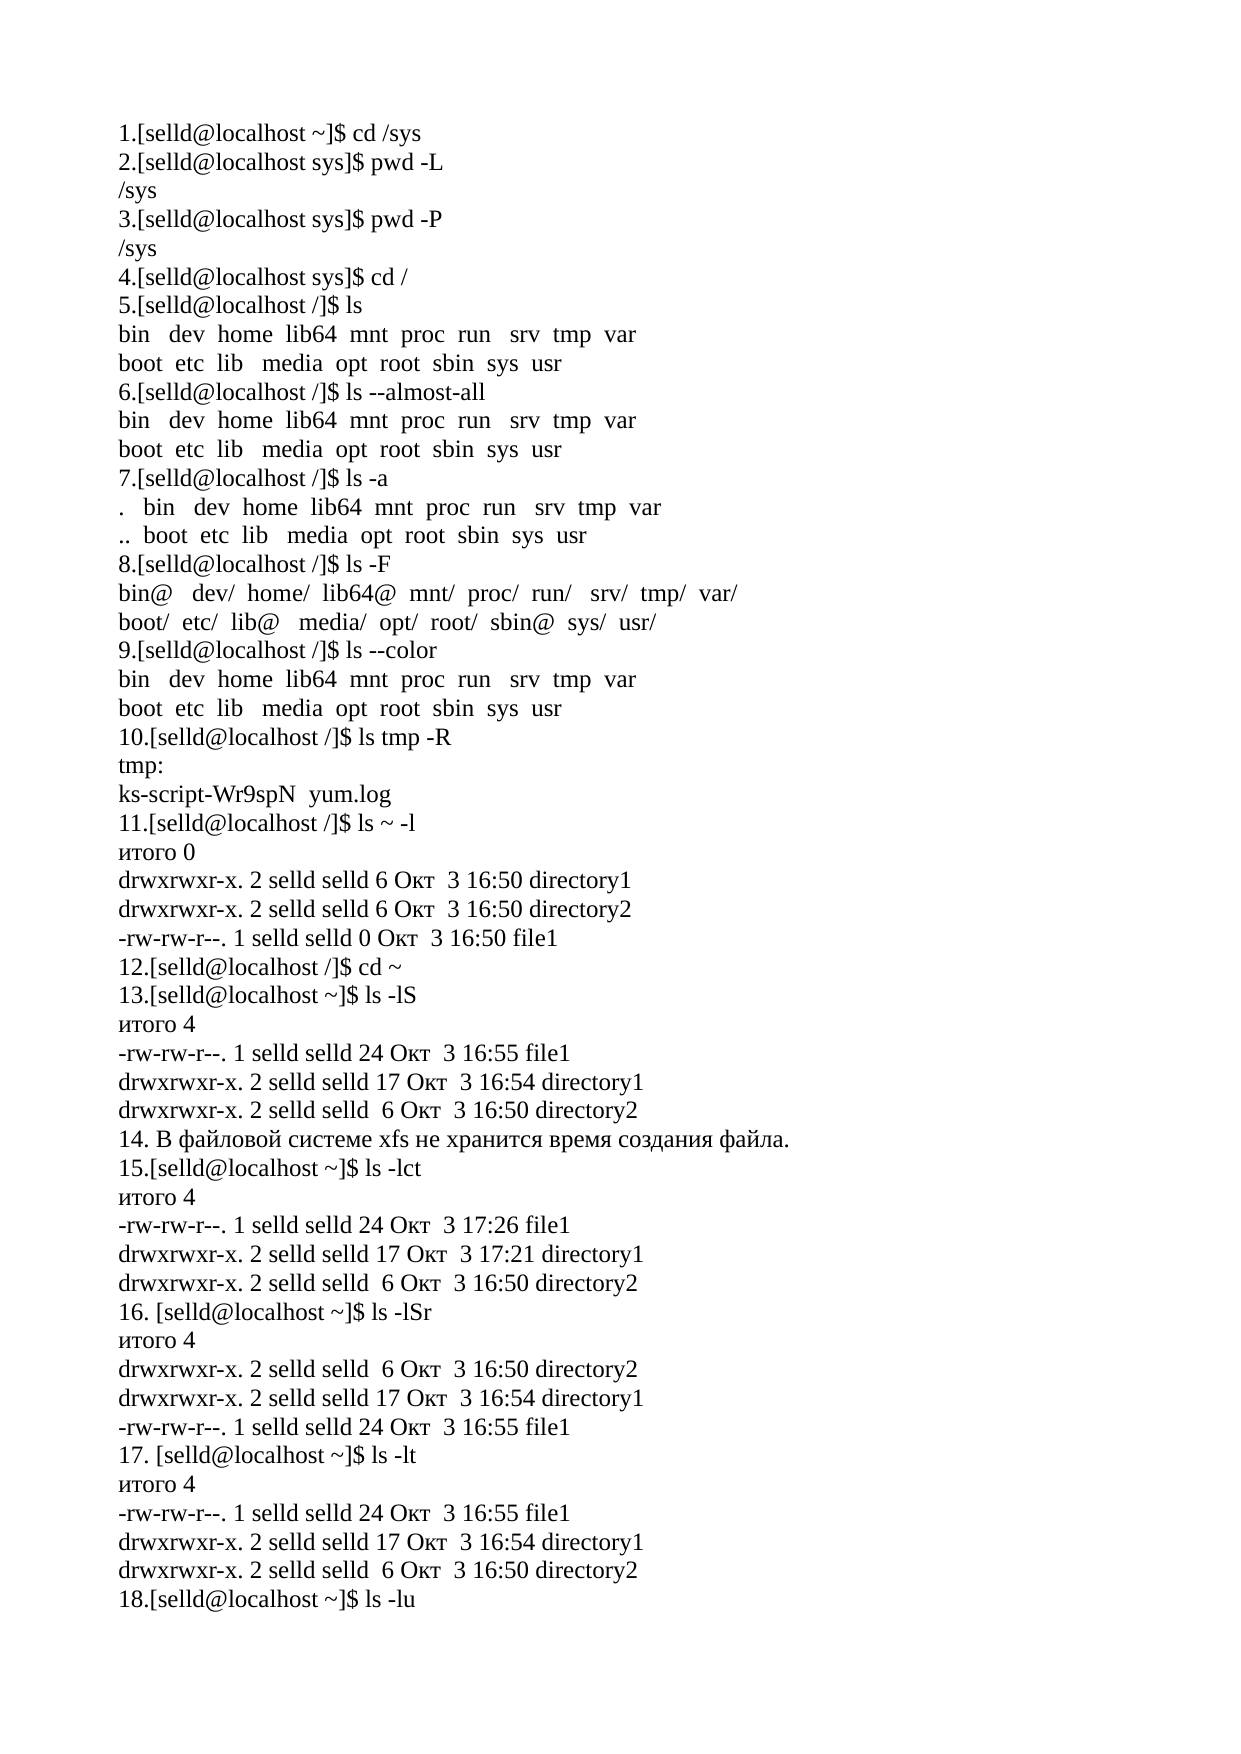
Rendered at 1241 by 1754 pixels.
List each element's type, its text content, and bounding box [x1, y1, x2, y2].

text 16. [selld@localhost ~]$ ls -lSr [118, 1297, 1122, 1326]
text boot etc lib media opt root sbin sys usr [118, 434, 1122, 463]
text tmp: [118, 751, 1122, 779]
text drwxrwxr-x. 2 selld selld 17 Окт 3 16:54 directory1 [118, 1527, 1122, 1556]
text boot etc lib media opt root sbin sys usr [118, 693, 1122, 722]
text bin@ dev/ home/ lib64@ mnt/ proc/ run/ srv/ tmp/ var/ [118, 578, 1122, 607]
text .. boot etc lib media opt root sbin sys usr [118, 521, 1122, 549]
text drwxrwxr-x. 2 selld selld 6 Окт 3 16:50 directory2 [118, 1268, 1122, 1297]
text drwxrwxr-x. 2 selld selld 6 Окт 3 16:50 directory2 [118, 1354, 1122, 1383]
text -rw-rw-r--. 1 selld selld 24 Окт 3 16:55 file1 [118, 1412, 1122, 1441]
text drwxrwxr-x. 2 selld selld 17 Окт 3 17:21 directory1 [118, 1239, 1122, 1268]
text 9.[selld@localhost /]$ ls --color [118, 636, 1122, 664]
text 10.[selld@localhost /]$ ls tmp -R [118, 722, 1122, 751]
text итого 4 [118, 1009, 1122, 1038]
text boot etc lib media opt root sbin sys usr [118, 348, 1122, 377]
text 3.[selld@localhost sys]$ pwd -P [118, 204, 1122, 233]
text drwxrwxr-x. 2 selld selld 17 Окт 3 16:54 directory1 [118, 1067, 1122, 1096]
text 7.[selld@localhost /]$ ls -a [118, 463, 1122, 492]
text 11.[selld@localhost /]$ ls ~ -l [118, 808, 1122, 837]
text 15.[selld@localhost ~]$ ls -lct [118, 1153, 1122, 1182]
text -rw-rw-r--. 1 selld selld 0 Окт 3 16:50 file1 [118, 923, 1122, 952]
text 13.[selld@localhost ~]$ ls -lS [118, 981, 1122, 1009]
text 4.[selld@localhost sys]$ cd / [118, 262, 1122, 291]
text -rw-rw-r--. 1 selld selld 24 Окт 3 16:55 file1 [118, 1498, 1122, 1527]
text -rw-rw-r--. 1 selld selld 24 Окт 3 17:26 file1 [118, 1211, 1122, 1239]
text 12.[selld@localhost /]$ cd ~ [118, 952, 1122, 981]
text 2.[selld@localhost sys]$ pwd -L [118, 147, 1122, 176]
text итого 4 [118, 1182, 1122, 1211]
text boot/ etc/ lib@ media/ opt/ root/ sbin@ sys/ usr/ [118, 607, 1122, 636]
text . bin dev home lib64 mnt proc run srv tmp var [118, 492, 1122, 521]
text 8.[selld@localhost /]$ ls -F [118, 549, 1122, 578]
text итого 4 [118, 1469, 1122, 1498]
text bin dev home lib64 mnt proc run srv tmp var [118, 406, 1122, 434]
text drwxrwxr-x. 2 selld selld 6 Окт 3 16:50 directory2 [118, 1096, 1122, 1124]
text 1.[selld@localhost ~]$ cd /sys [118, 118, 1122, 147]
text bin dev home lib64 mnt proc run srv tmp var [118, 664, 1122, 693]
text drwxrwxr-x. 2 selld selld 6 Окт 3 16:50 directory1 [118, 866, 1122, 894]
text /sys [118, 176, 1122, 204]
text bin dev home lib64 mnt proc run srv tmp var [118, 319, 1122, 348]
text 5.[selld@localhost /]$ ls [118, 291, 1122, 319]
text 18.[selld@localhost ~]$ ls -lu [118, 1584, 1122, 1613]
text 14. В файловой системе xfs не хранится время создания файла. [118, 1124, 1122, 1153]
text drwxrwxr-x. 2 selld selld 17 Окт 3 16:54 directory1 [118, 1383, 1122, 1412]
text drwxrwxr-x. 2 selld selld 6 Окт 3 16:50 directory2 [118, 894, 1122, 923]
text итого 0 [118, 837, 1122, 866]
text 17. [selld@localhost ~]$ ls -lt [118, 1441, 1122, 1469]
text drwxrwxr-x. 2 selld selld 6 Окт 3 16:50 directory2 [118, 1556, 1122, 1584]
text ks-script-Wr9spN yum.log [118, 779, 1122, 808]
text -rw-rw-r--. 1 selld selld 24 Окт 3 16:55 file1 [118, 1038, 1122, 1067]
text итого 4 [118, 1326, 1122, 1354]
text /sys [118, 233, 1122, 262]
text 6.[selld@localhost /]$ ls --almost-all [118, 377, 1122, 406]
